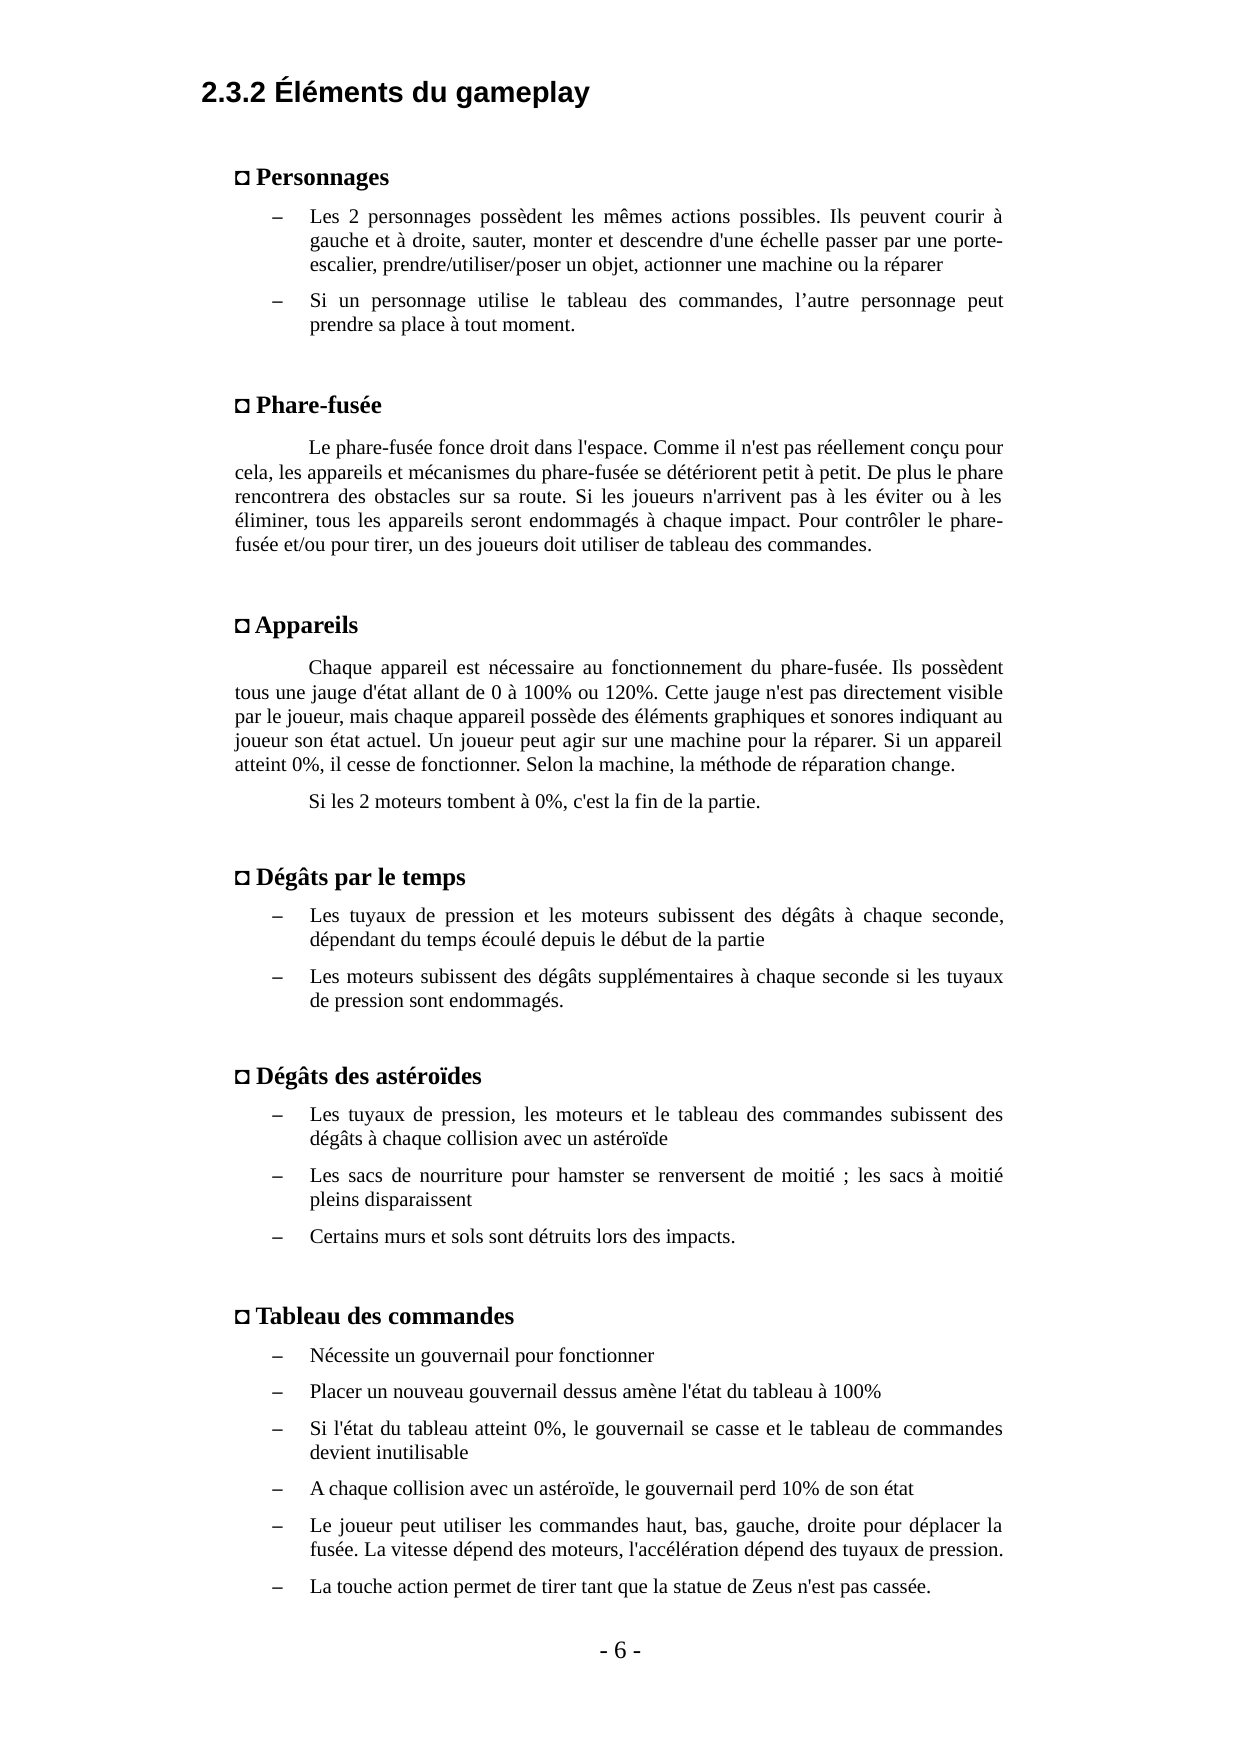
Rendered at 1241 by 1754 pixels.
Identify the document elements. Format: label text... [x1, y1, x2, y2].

text ◘ Appareils [234, 610, 1004, 639]
text Si les 2 moteurs tombent à 0%, c'est la fin de la partie. [234, 789, 1004, 813]
text ◘ Tableau des commandes [234, 1301, 1004, 1330]
list Nécessite un gouvernail pour fonctionner [272, 1343, 1004, 1367]
list A chaque collision avec un astéroïde, le gouvernail perd 10% de son état [272, 1476, 1004, 1500]
list Les moteurs subissent des dégâts supplémentaires à chaque seconde si les tuyaux de pression sont endommagés. [272, 964, 1004, 1012]
subtitle Éléments du gameplay [193, 75, 1122, 108]
list Les sacs de nourriture pour hamster se renversent de moitié ; les sacs à moitié pleins disparaissent [272, 1163, 1005, 1211]
list Placer un nouveau gouvernail dessus amène l'état du tableau à 100% [272, 1379, 1004, 1403]
list Si l'état du tableau atteint 0%, le gouvernail se casse et le tableau de commandes devient inutilisable [272, 1416, 1004, 1464]
text ◘ Personnages [234, 162, 1004, 191]
list Les tuyaux de pression et les moteurs subissent des dégâts à chaque seconde, dépendant du temps écoulé depuis le début de la partie [272, 903, 1005, 951]
text ◘ Dégâts par le temps [234, 862, 1004, 891]
list Les 2 personnages possèdent les mêmes actions possibles. Ils peuvent courir à gauche et à droite, sauter, monter et descendre d'une échelle passer par une porte-escalier, prendre/utiliser/poser un objet, actionner une machine ou la réparer [272, 203, 1004, 276]
text ◘ Phare-fusée [234, 390, 1004, 419]
list Si un personnage utilise le tableau des commandes, l’autre personnage peut prendre sa place à tout moment. [272, 288, 1004, 336]
text Le phare-fusée fonce droit dans l'espace. Comme il n'est pas réellement conçu pour cela, les appareils et mécanismes du phare-fusée se détériorent petit à petit. De plus le phare rencontrera des obstacles sur sa route. Si les joueurs n'arrivent pas à les éviter ou à les éliminer, tous les appareils seront endommagés à chaque impact. Pour contrôler le phare-fusée et/ou pour tirer, un des joueurs doit utiliser de tableau des commandes. [234, 431, 1004, 556]
list Certains murs et sols sont détruits lors des impacts. [272, 1223, 1005, 1248]
text Chaque appareil est nécessaire au fonctionnement du phare-fusée. Ils possèdent tous une jauge d'état allant de 0 à 100% ou 120%. Cette jauge n'est pas directement visible par le joueur, mais chaque appareil possède des éléments graphiques et sonores indiquant au joueur son état actuel. Un joueur peut agir sur une machine pour la réparer. Si un appareil atteint 0%, il cesse de fonctionner. Selon la machine, la méthode de réparation change. [234, 651, 1004, 776]
list La touche action permet de tirer tant que la statue de Zeus n'est pas cassée. [272, 1573, 1004, 1598]
list Le joueur peut utiliser les commandes haut, bas, gauche, droite pour déplacer la fusée. La vitesse dépend des moteurs, l'accélération dépend des tuyaux de pression. [272, 1513, 1004, 1561]
list Les tuyaux de pression, les moteurs et le tableau des commandes subissent des dégâts à chaque collision avec un astéroïde [272, 1102, 1005, 1150]
text ◘ Dégâts des astéroïdes [234, 1061, 1004, 1090]
